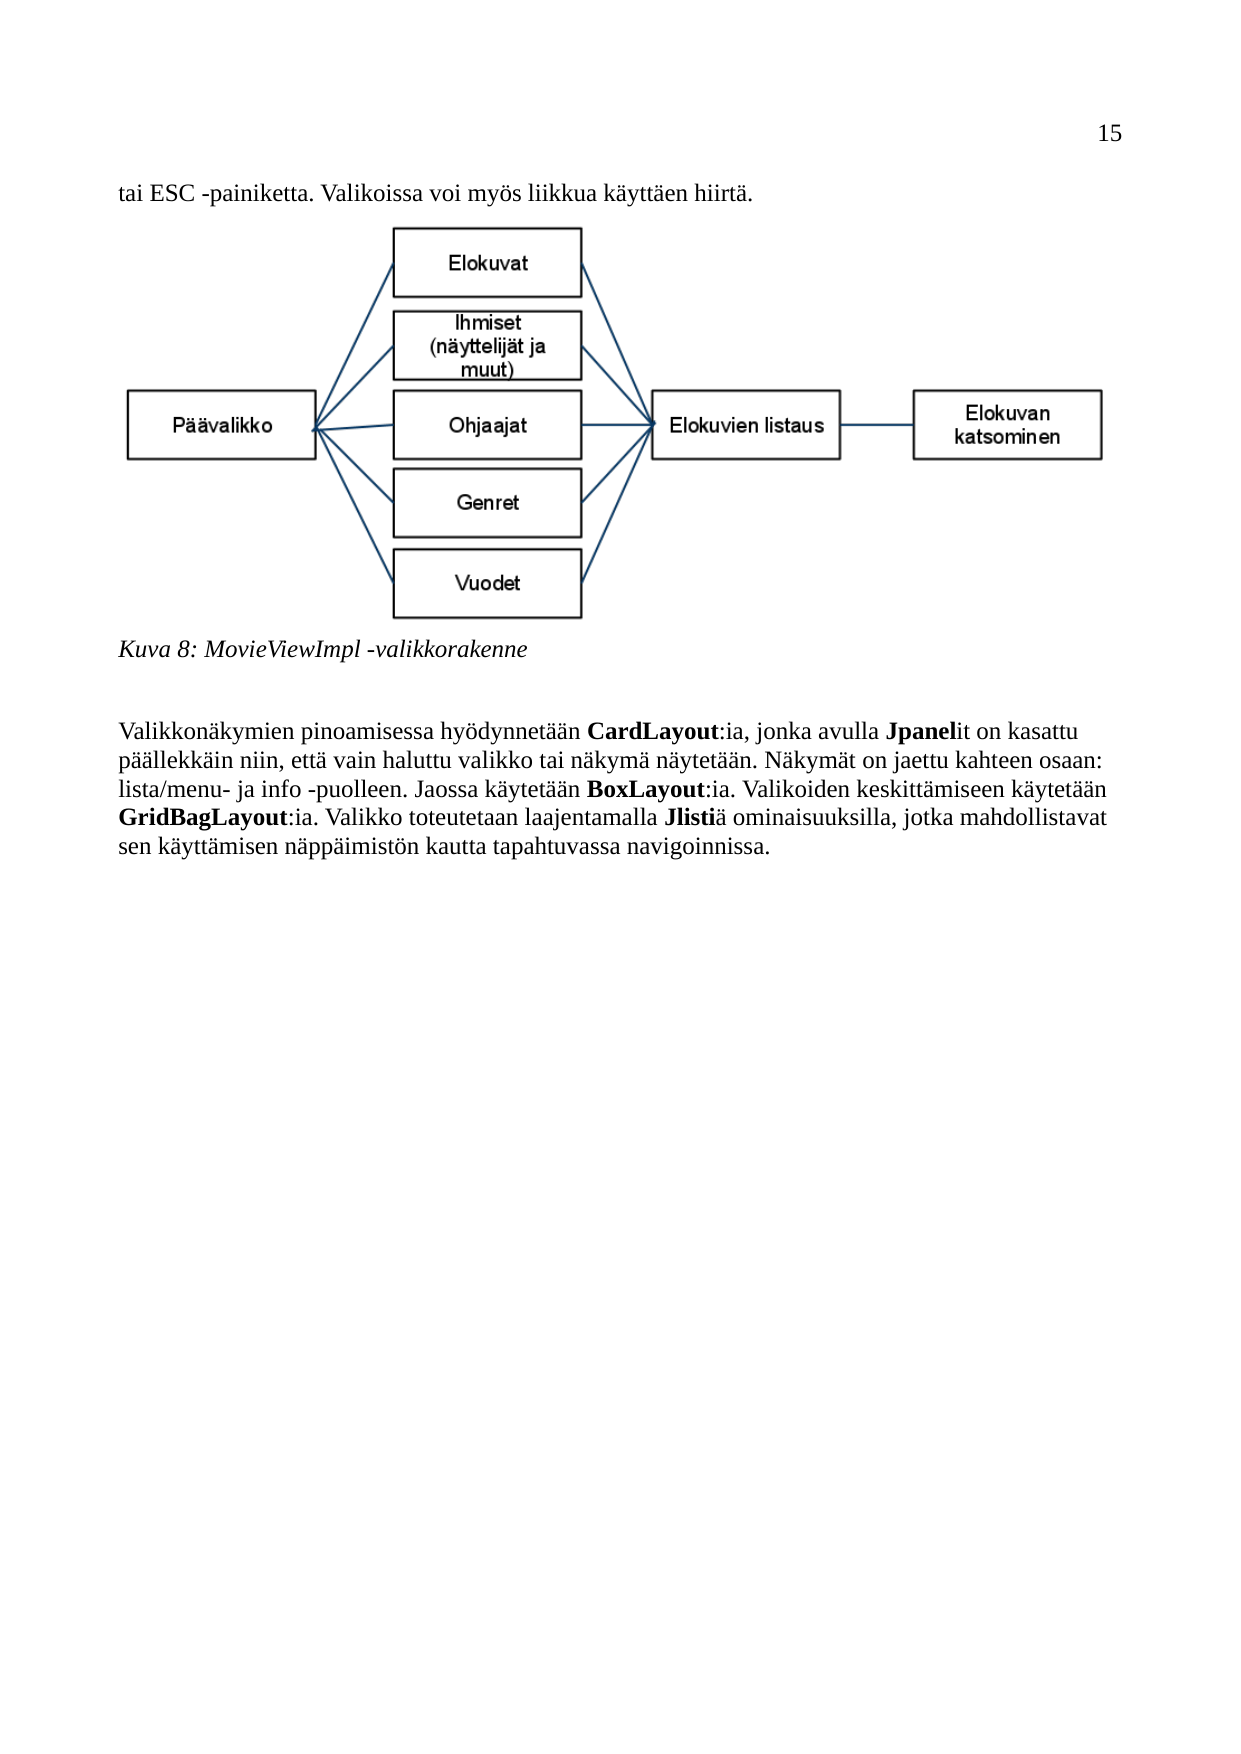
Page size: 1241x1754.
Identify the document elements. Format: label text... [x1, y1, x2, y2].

picture [118, 219, 1122, 634]
text Valikkonäkymien pinoamisessa hyödynnetään CardLayout:ia, jonka avulla Jpanelit on kasattu päällekkäin niin, että vain haluttu valikko tai näkymä näytetään. Näkymät on jaettu kahteen osaan: lista/menu- ja info -puolleen. Jaossa käytetään BoxLayout:ia. Valikoiden keskittämiseen käytetään GridBagLayout:ia. Valikko toteutetaan laajentamalla Jlistiä ominaisuuksilla, jotka mahdollistavat sen käyttämisen näppäimistön kautta tapahtuvassa navigoinnissa. [118, 716, 1122, 860]
text Kuva 8: MovieViewImpl -valikkorakenne [118, 634, 1122, 662]
text tai ESC -painiketta. Valikoissa voi myös liikkua käyttäen hiirtä. [118, 178, 1122, 207]
